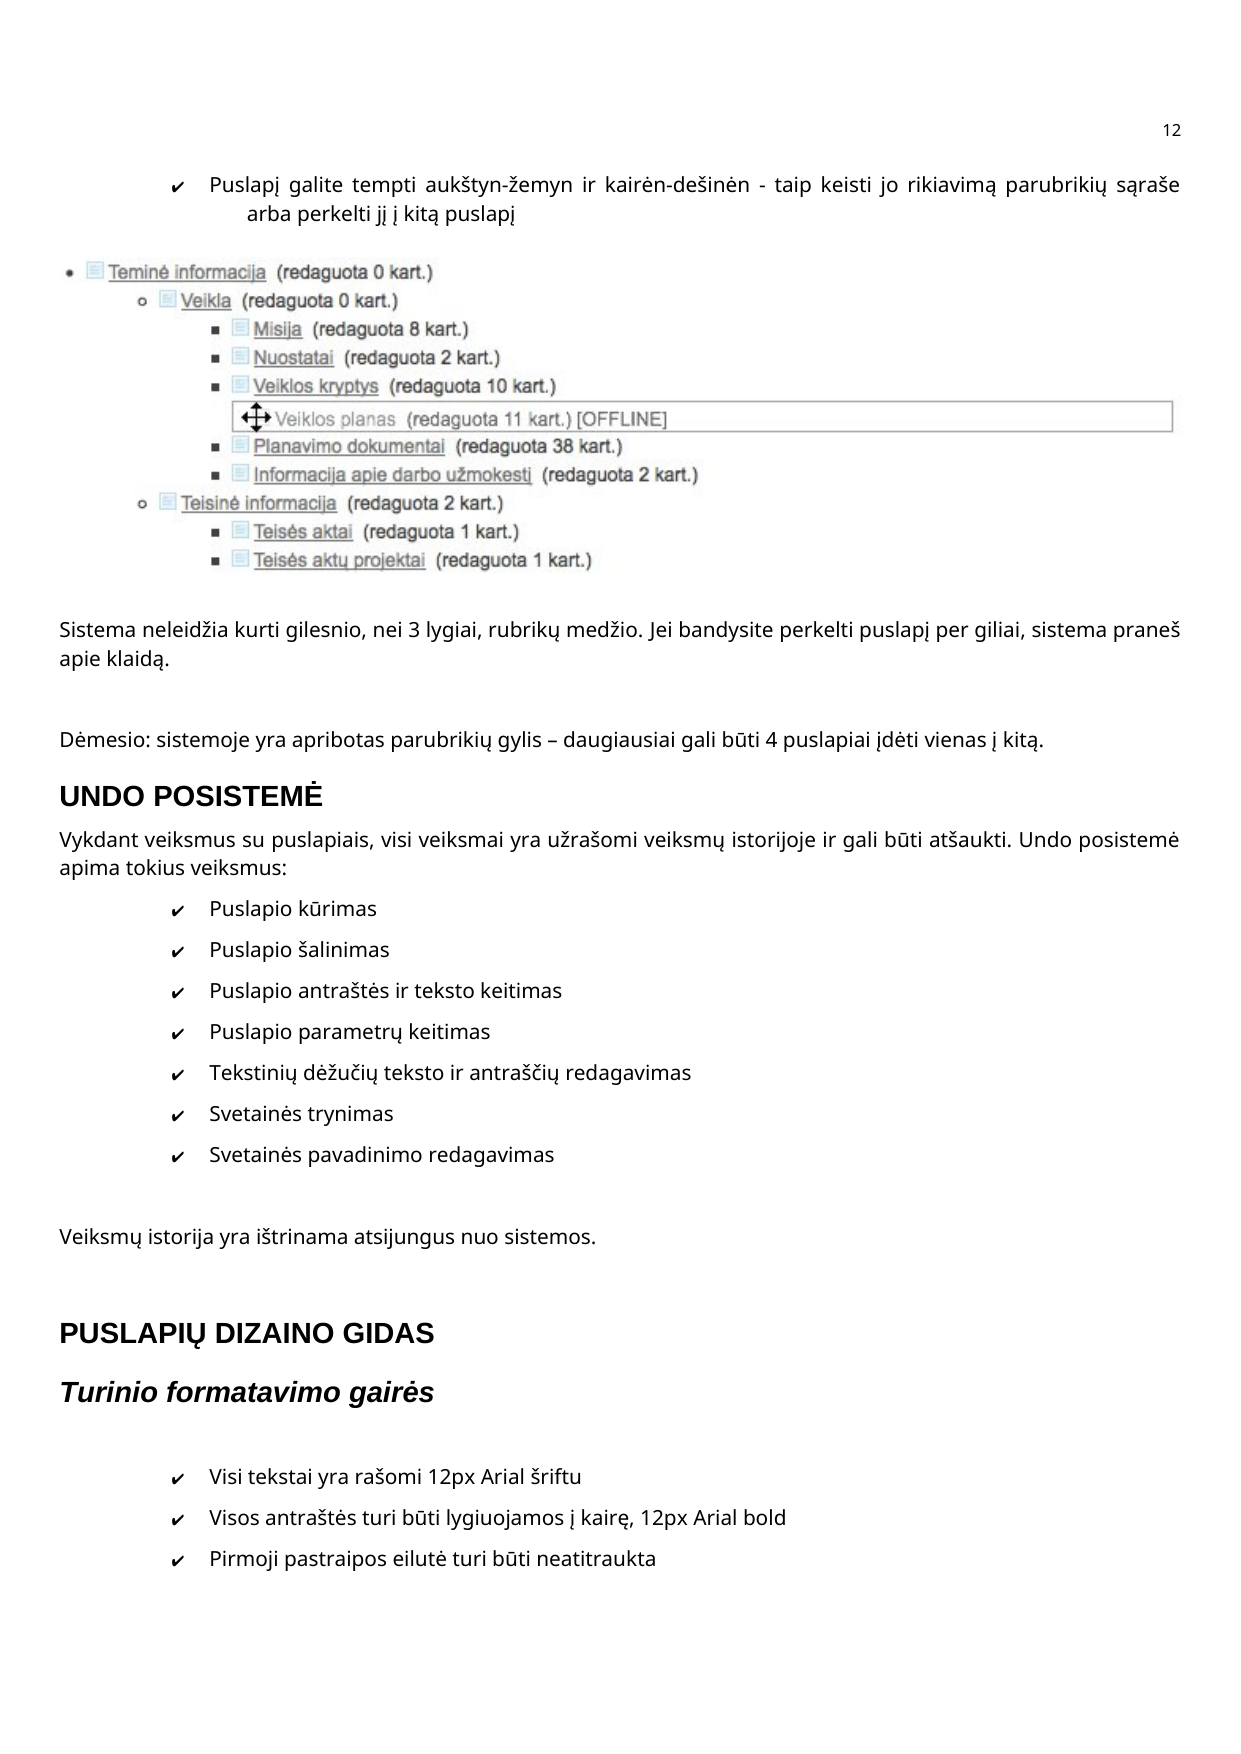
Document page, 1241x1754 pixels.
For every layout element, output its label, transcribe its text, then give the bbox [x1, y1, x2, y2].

list Visi tekstai yra rašomi 12px Arial šriftu [172, 1462, 1181, 1490]
text Vykdant veiksmus su puslapiais, visi veiksmai yra užrašomi veiksmų istorijoje ir gali būti atšaukti. Undo posistemė apima tokius veiksmus: [59, 825, 1181, 882]
subtitle UNDO POSISTEMĖ [59, 779, 1181, 813]
list Puslapio kūrimas [172, 894, 1181, 923]
list Svetainės pavadinimo redagavimas [172, 1140, 1181, 1168]
list Puslapio parametrų keitimas [172, 1017, 1181, 1046]
subtitle Turinio formatavimo gairės [59, 1375, 1181, 1408]
subtitle PUSLAPIŲ DIZAINO GIDAS [59, 1316, 1181, 1350]
picture [60, 257, 1183, 575]
text Veiksmų istorija yra ištrinama atsijungus nuo sistemos. [59, 1222, 1181, 1250]
list Puslapį galite tempti aukštyn-žemyn ir kairėn-dešinėn - taip keisti jo rikiavimą parubrikių sąraše arba perkelti jį į kitą puslapį [172, 170, 1181, 227]
list Puslapio antraštės ir teksto keitimas [172, 976, 1181, 1005]
text Dėmesio: sistemoje yra apribotas parubrikių gylis – daugiausiai gali būti 4 puslapiai įdėti vienas į kitą. [59, 726, 1181, 754]
list Puslapio šalinimas [172, 935, 1181, 964]
list Svetainės trynimas [172, 1099, 1181, 1128]
list Tekstinių dėžučių teksto ir antraščių redagavimas [172, 1058, 1181, 1087]
list Pirmoji pastraipos eilutė turi būti neatitraukta [172, 1544, 1181, 1572]
list Visos antraštės turi būti lygiuojamos į kairę, 12px Arial bold [172, 1503, 1181, 1531]
text Sistema neleidžia kurti gilesnio, nei 3 lygiai, rubrikų medžio. Jei bandysite perkelti puslapį per giliai, sistema praneš apie klaidą. [59, 615, 1181, 672]
